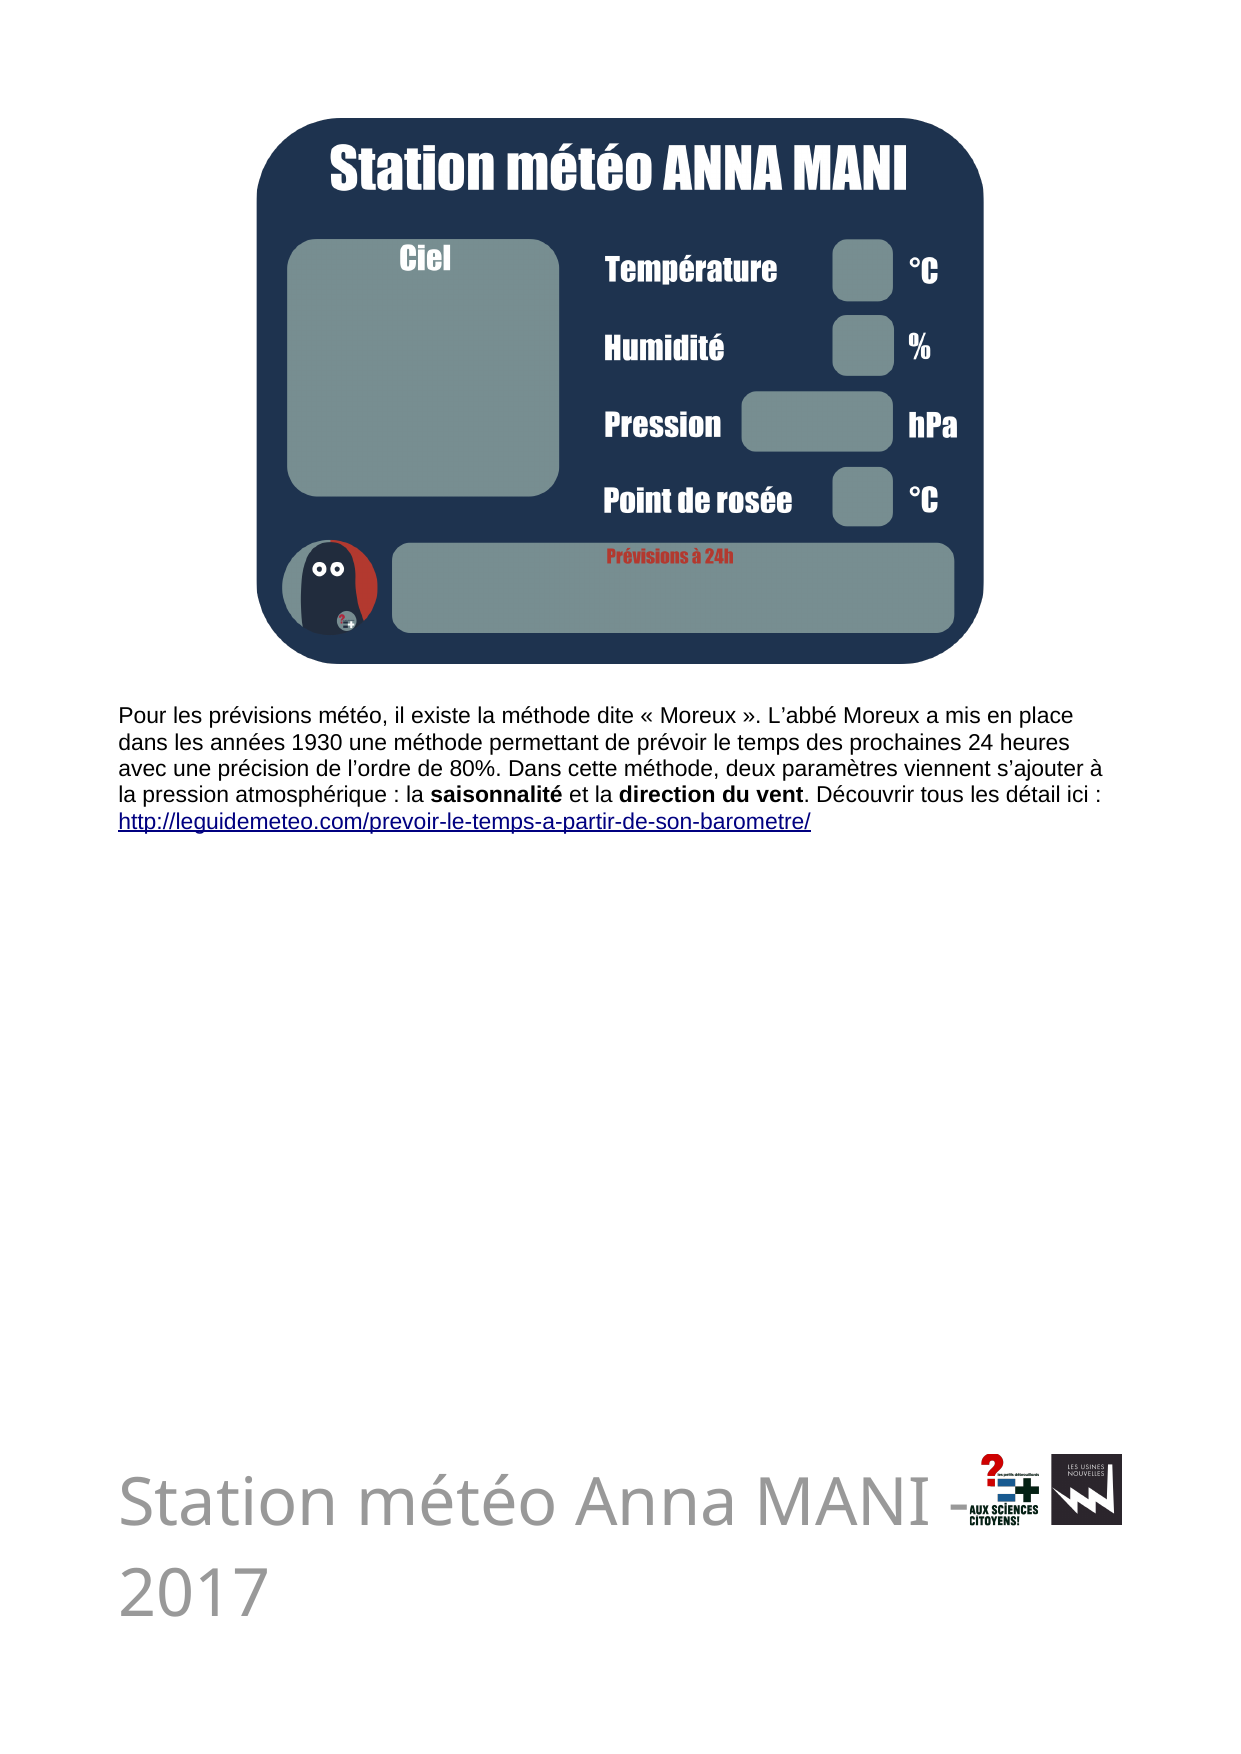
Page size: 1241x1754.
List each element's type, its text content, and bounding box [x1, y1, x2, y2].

picture [1051, 1454, 1122, 1525]
picture [969, 1454, 1039, 1526]
text Pour les prévisions météo, il existe la méthode dite « Moreux ». L’abbé Moreux a mis en place dans les années 1930 une méthode permettant de prévoir le temps des prochaines 24 heures avec une précision de l’ordre de 80%. Dans cette méthode, deux paramètres viennent s’ajouter à la pression atmosphérique : la saisonnalité et la direction du vent. Découvrir tous les détail ici : http://leguidemeteo.com/prevoir-le-temps-a-partir-de-son-barometre/ [118, 702, 1122, 834]
picture [256, 118, 984, 664]
